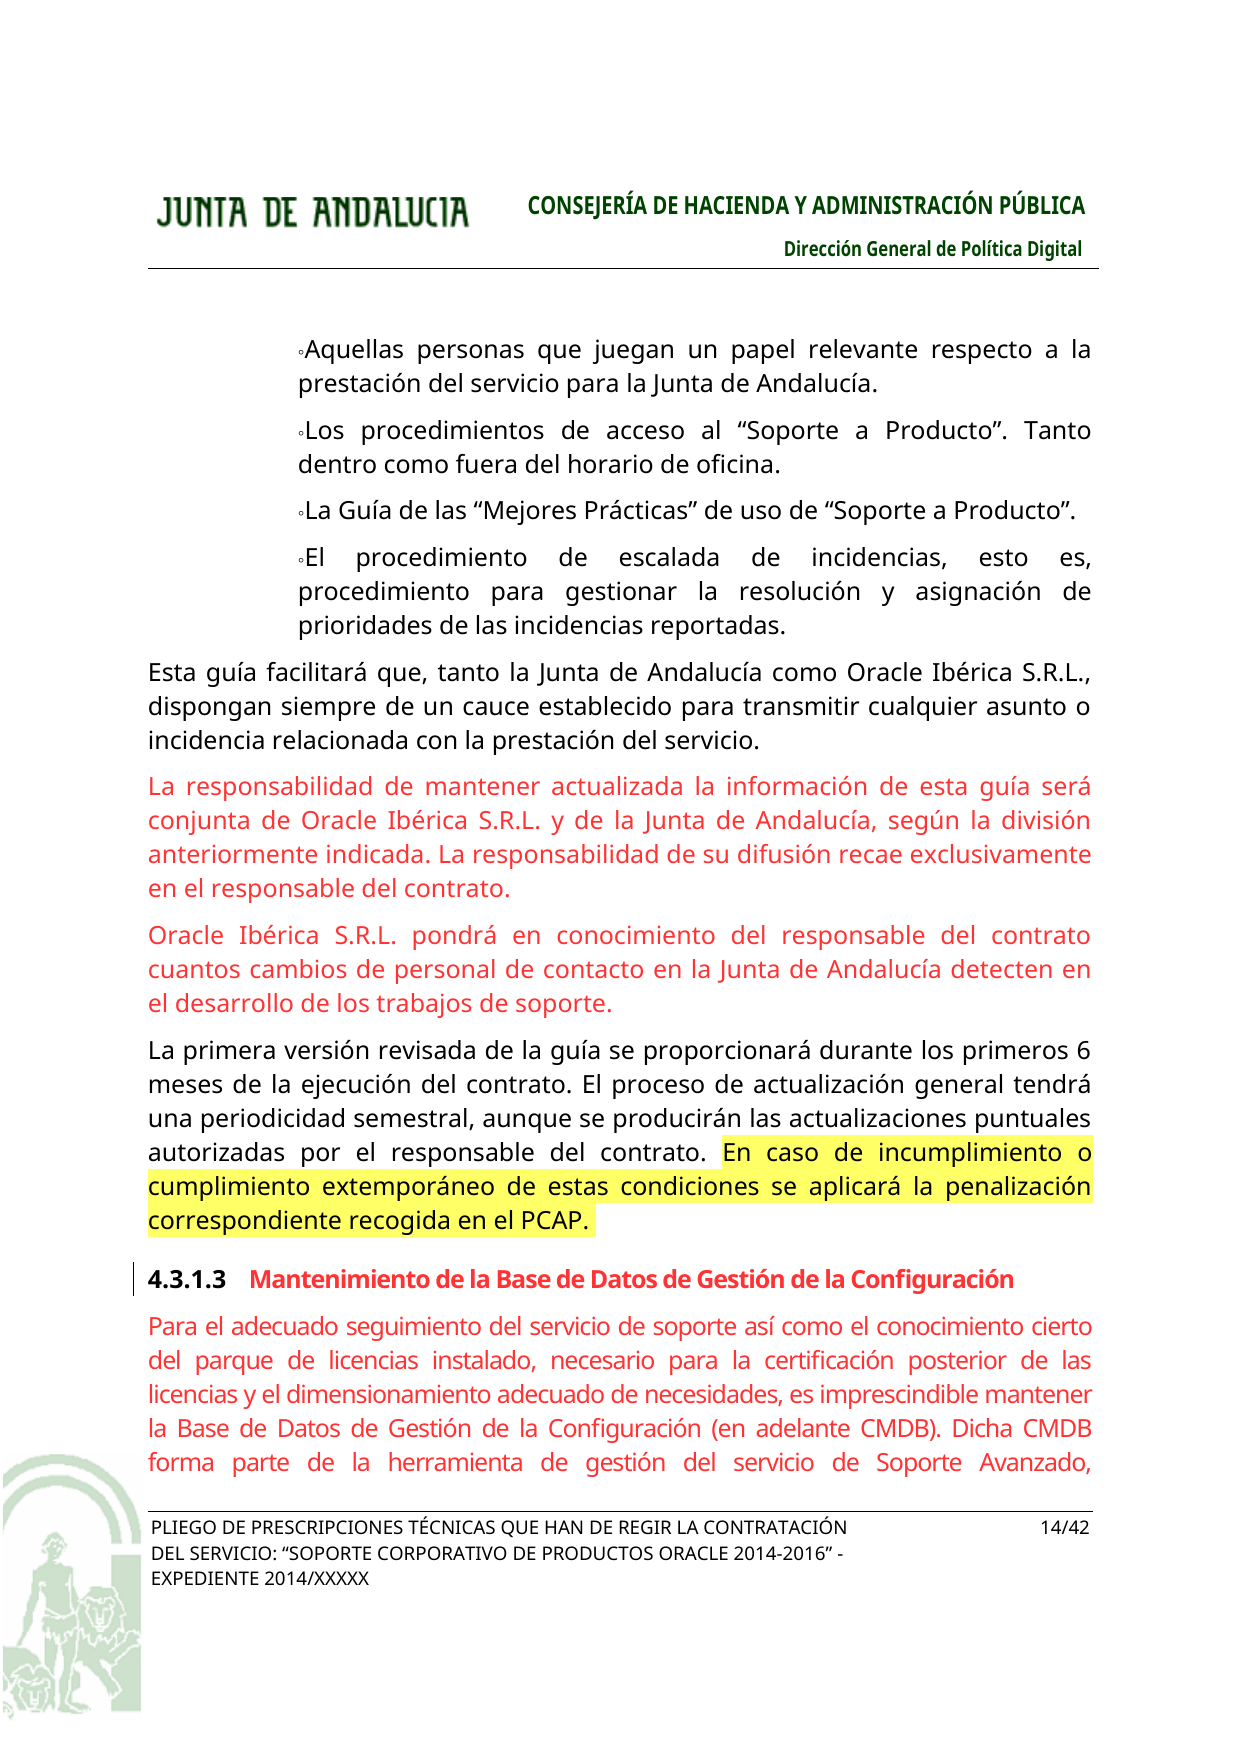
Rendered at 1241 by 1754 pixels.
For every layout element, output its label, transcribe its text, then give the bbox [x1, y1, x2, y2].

list La Guía de las “Mejores Prácticas” de uso de “Soporte a Producto”. [298, 493, 1093, 527]
list Los procedimientos de acceso al “Soporte a Producto”. Tanto dentro como fuera del horario de oficina. [298, 412, 1093, 481]
list Aquellas personas que juegan un papel relevante respecto a la prestación del servicio para la Junta de Andalucía. [298, 332, 1093, 400]
picture [2, 1454, 144, 1722]
text Para el adecuado seguimiento del servicio de soporte así como el conocimiento cierto del parque de licencias instalado, necesario para la certificación posterior de las licencias y el dimensionamiento adecuado de necesidades, es imprescindible mantener la Base de Datos de Gestión de la Configuración (en adelante CMDB). Dicha CMDB forma parte de la herramienta de gestión del servicio de Soporte Avanzado, [148, 1308, 1093, 1479]
text Oracle Ibérica S.R.L. pondrá en conocimiento del responsable del contrato cuantos cambios de personal de contacto en la Junta de Andalucía detecten en el desarrollo de los trabajos de soporte. [148, 918, 1093, 1020]
list El procedimiento de escalada de incidencias, esto es, procedimiento para gestionar la resolución y asignación de prioridades de las incidencias reportadas. [298, 539, 1093, 642]
subtitle Mantenimiento de la Base de Datos de Gestión de la Configuración [148, 1262, 1093, 1296]
text La responsabilidad de mantener actualizada la información de esta guía será conjunta de Oracle Ibérica S.R.L. y de la Junta de Andalucía, según la división anteriormente indicada. La responsabilidad de su difusión recae exclusivamente en el responsable del contrato. [148, 769, 1093, 905]
text Esta guía facilitará que, tanto la Junta de Andalucía como Oracle Ibérica S.R.L., dispongan siempre de un cauce establecido para transmitir cualquier asunto o incidencia relacionada con la prestación del servicio. [148, 654, 1093, 756]
text La primera versión revisada de la guía se proporcionará durante los primeros 6 meses de la ejecución del contrato. El proceso de actualización general tendrá una periodicidad semestral, aunque se producirán las actualizaciones puntuales autorizadas por el responsable del contrato. En caso de incumplimiento o cumplimiento extemporáneo de estas condiciones se aplicará la penalización correspondiente recogida en el PCAP. [148, 1032, 1093, 1237]
picture [156, 197, 471, 229]
